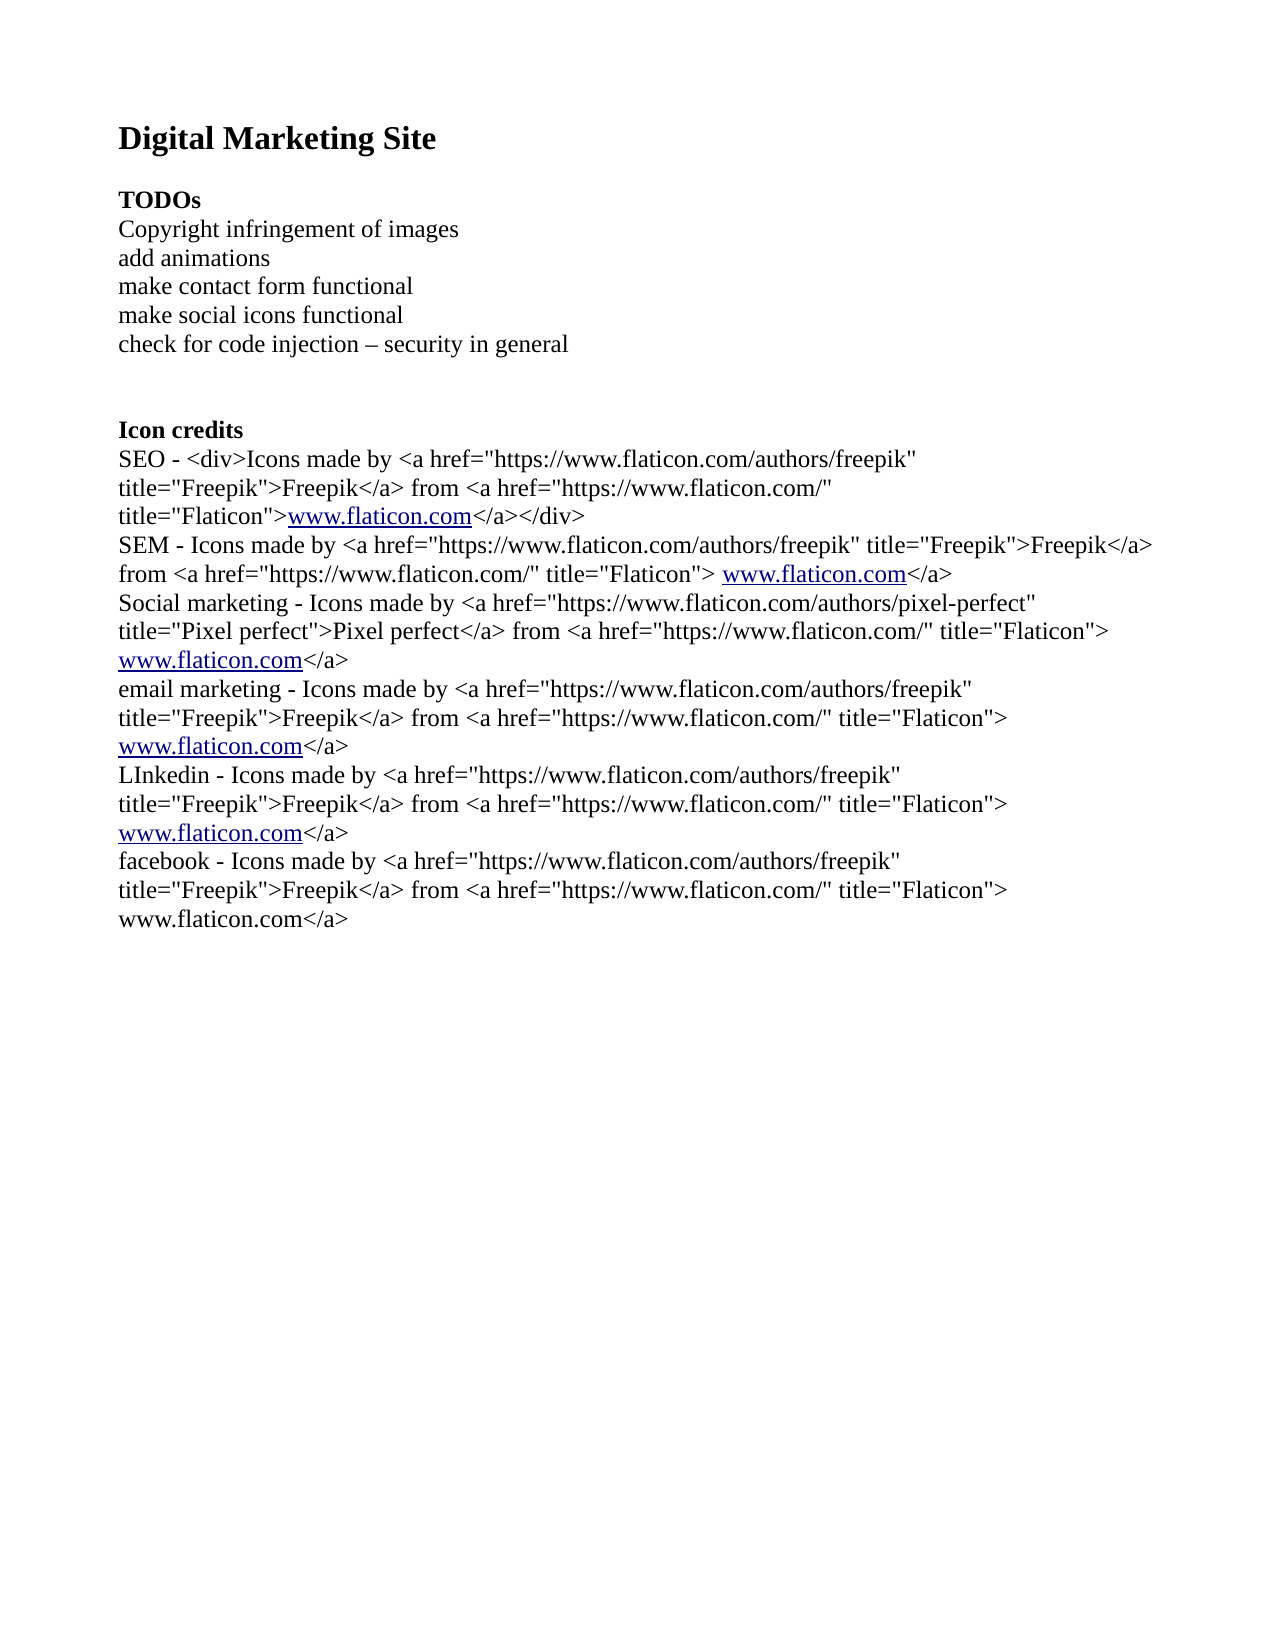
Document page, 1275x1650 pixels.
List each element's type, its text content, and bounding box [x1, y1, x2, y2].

text Icon credits [118, 415, 1157, 444]
text make social icons functional [118, 300, 1157, 329]
text facebook - Icons made by <a href="https://www.flaticon.com/authors/freepik" title="Freepik">Freepik</a> from <a href="https://www.flaticon.com/" title="Flaticon"> www.flaticon.com</a> [118, 846, 1157, 933]
text add animations [118, 243, 1157, 271]
text email marketing - Icons made by <a href="https://www.flaticon.com/authors/freepik" title="Freepik">Freepik</a> from <a href="https://www.flaticon.com/" title="Flaticon"> www.flaticon.com</a> [118, 674, 1157, 760]
text Social marketing - Icons made by <a href="https://www.flaticon.com/authors/pixel-perfect" title="Pixel perfect">Pixel perfect</a> from <a href="https://www.flaticon.com/" title="Flaticon"> www.flaticon.com</a> [118, 588, 1157, 674]
text check for code injection – security in general [118, 329, 1157, 358]
text LInkedin - Icons made by <a href="https://www.flaticon.com/authors/freepik" title="Freepik">Freepik</a> from <a href="https://www.flaticon.com/" title="Flaticon"> www.flaticon.com</a> [118, 760, 1157, 846]
text TODOs [118, 185, 1157, 214]
text Copyright infringement of images [118, 214, 1157, 243]
text SEO - <div>Icons made by <a href="https://www.flaticon.com/authors/freepik" title="Freepik">Freepik</a> from <a href="https://www.flaticon.com/" title="Flaticon">www.flaticon.com</a></div> [118, 444, 1157, 530]
text SEM - Icons made by <a href="https://www.flaticon.com/authors/freepik" title="Freepik">Freepik</a> from <a href="https://www.flaticon.com/" title="Flaticon"> www.flaticon.com</a> [118, 530, 1157, 588]
text make contact form functional [118, 271, 1157, 300]
text Digital Marketing Site [118, 118, 1157, 156]
